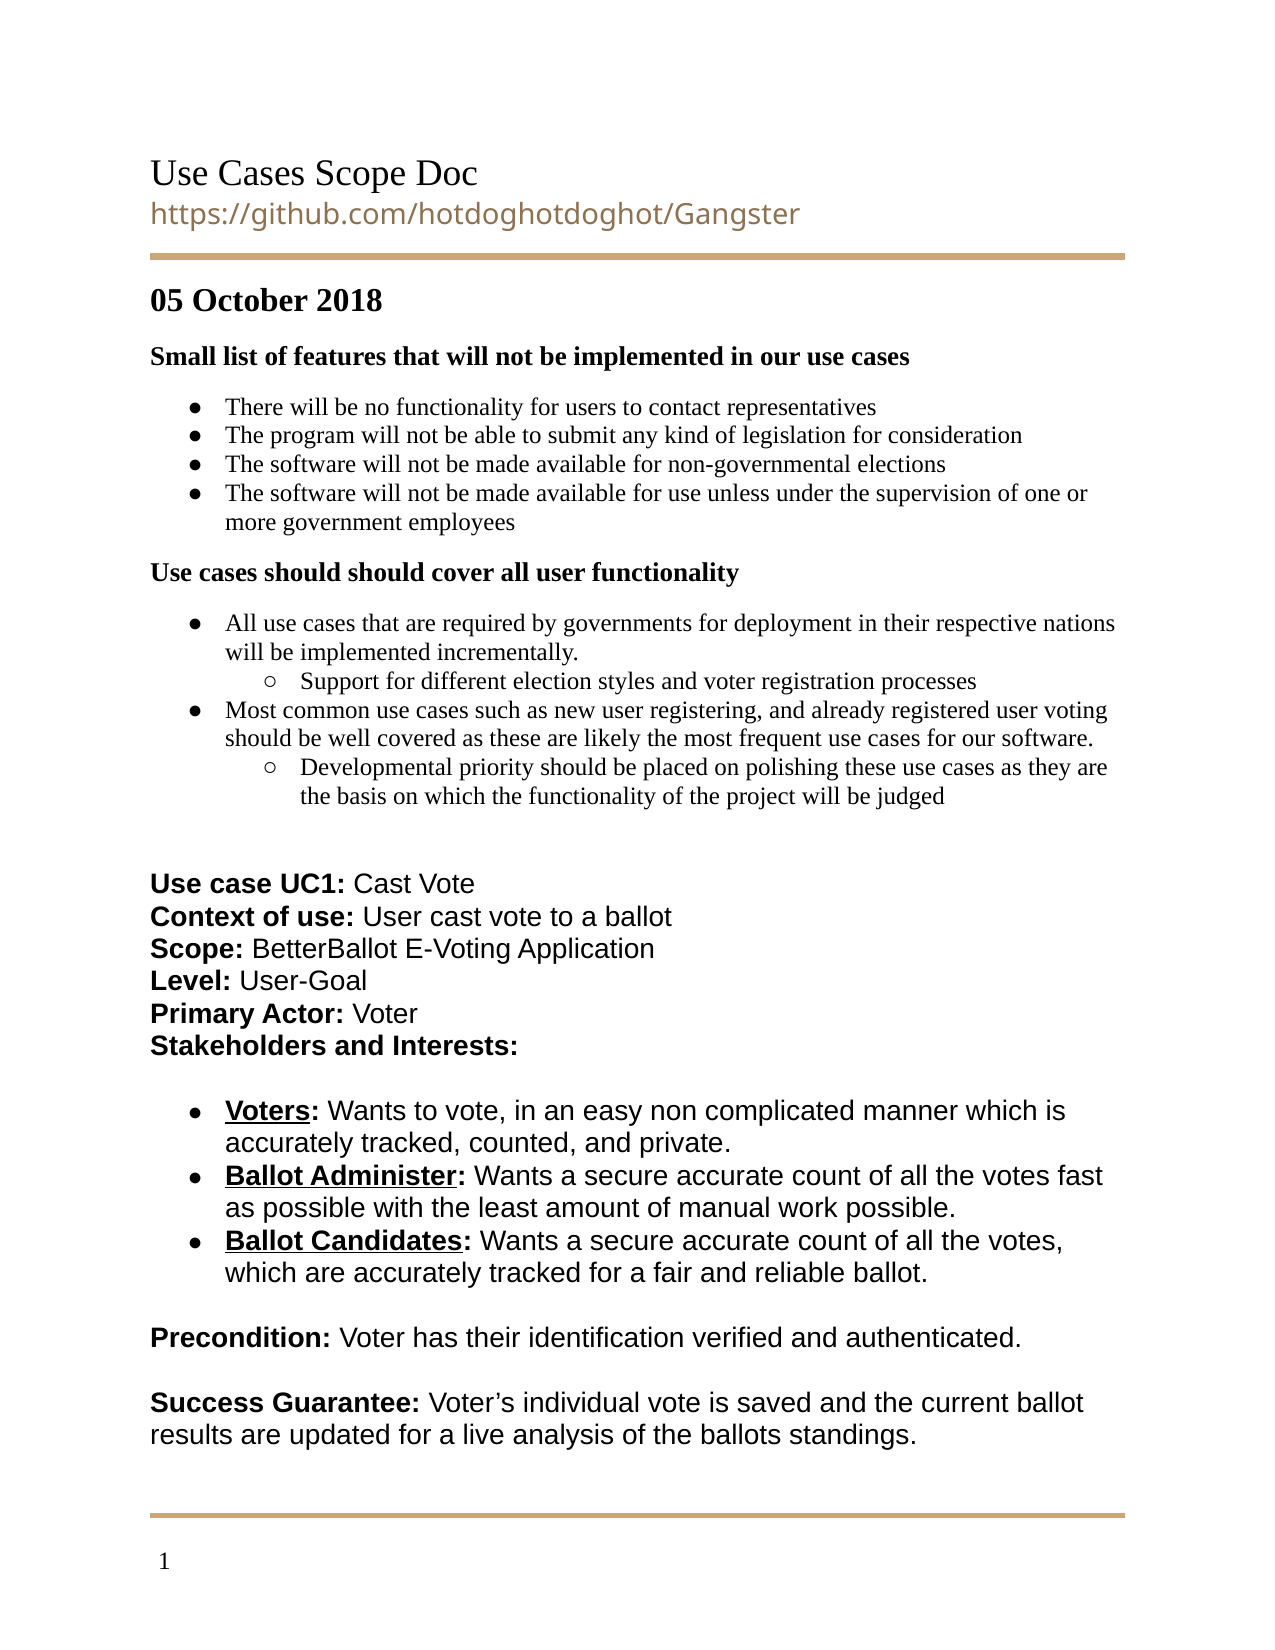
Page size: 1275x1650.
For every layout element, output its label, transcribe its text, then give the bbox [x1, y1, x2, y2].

text Precondition: Voter has their identification verified and authenticated. [150, 1321, 1125, 1353]
text Small list of features that will not be implemented in our use cases [150, 340, 1125, 371]
list Ballot Administer: Wants a secure accurate count of all the votes fast as possible with the least amount of manual work possible. [187, 1159, 1125, 1223]
list Most common use cases such as new user registering, and already registered user voting should be well covered as these are likely the most frequent use cases for our software. [187, 695, 1125, 752]
list Ballot Candidates: Wants a secure accurate count of all the votes, which are accurately tracked for a fair and reliable ballot. [187, 1223, 1125, 1288]
list All use cases that are required by governments for deployment in their respective nations will be implemented incrementally. [187, 608, 1125, 666]
list The software will not be made available for use unless under the supervision of one or more government employees [187, 478, 1125, 536]
subtitle https://github.com/hotdoghotdoghot/Gangster [150, 193, 1125, 233]
subtitle Use cases should should cover all user functionality [150, 556, 1125, 588]
list The software will not be made available for non-governmental elections [187, 449, 1125, 478]
list Developmental priority should be placed on polishing these use cases as they are the basis on which the functionality of the project will be judged [262, 752, 1125, 810]
subtitle 05 October 2018 [150, 281, 1125, 319]
text Context of use: User cast vote to a ballot Scope: BetterBallot E-Voting Application Level: User-Goal Primary Actor: Voter Stakeholders and Interests: [150, 899, 1125, 1062]
text Success Guarantee: Voter’s individual vote is saved and the current ballot results are updated for a live analysis of the ballots standings. [150, 1353, 1125, 1450]
list Support for different election styles and voter registration processes [262, 666, 1125, 695]
text Use case UC1: Cast Vote [150, 867, 1125, 899]
list Voters: Wants to vote, in an easy non complicated manner which is accurately tracked, counted, and private. [187, 1094, 1125, 1159]
list The program will not be able to submit any kind of legislation for consideration [187, 421, 1125, 449]
list There will be no functionality for users to contact representatives [187, 392, 1125, 421]
picture [150, 253, 1125, 260]
picture [150, 1513, 1125, 1518]
text Use Cases Scope Doc [150, 150, 1125, 193]
